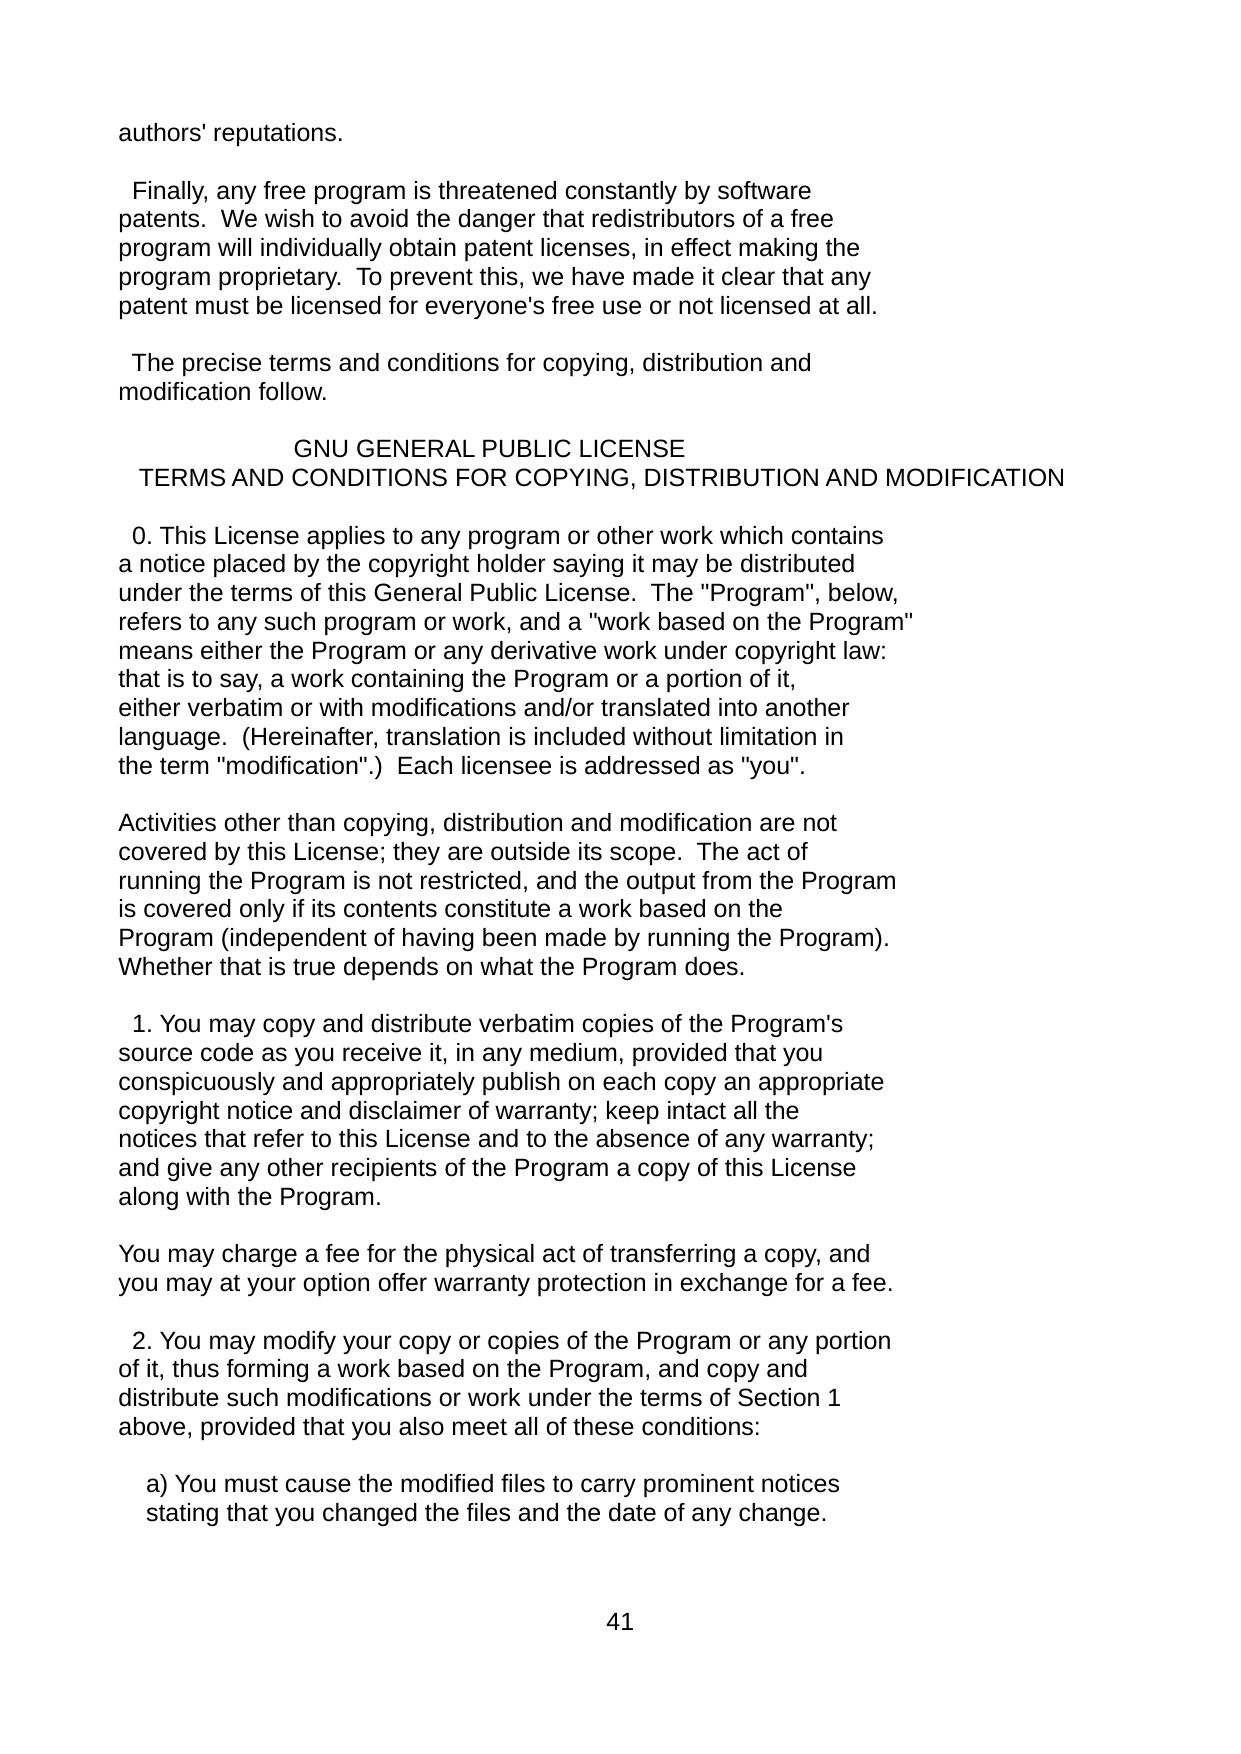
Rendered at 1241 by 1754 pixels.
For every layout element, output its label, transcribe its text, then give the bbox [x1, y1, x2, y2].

text modification follow. [118, 377, 1122, 406]
text You may charge a fee for the physical act of transferring a copy, and [118, 1239, 1122, 1268]
text either verbatim or with modifications and/or translated into another [118, 693, 1122, 722]
text running the Program is not restricted, and the output from the Program [118, 866, 1122, 894]
text language. (Hereinafter, translation is included without limitation in [118, 722, 1122, 751]
text program proprietary. To prevent this, we have made it clear that any [118, 262, 1122, 291]
text a notice placed by the copyright holder saying it may be distributed [118, 549, 1122, 578]
text TERMS AND CONDITIONS FOR COPYING, DISTRIBUTION AND MODIFICATION [118, 463, 1122, 492]
text Activities other than copying, distribution and modification are not [118, 808, 1122, 837]
text along with the Program. [118, 1182, 1122, 1211]
text is covered only if its contents constitute a work based on the [118, 894, 1122, 923]
text covered by this License; they are outside its scope. The act of [118, 837, 1122, 866]
text refers to any such program or work, and a "work based on the Program" [118, 607, 1122, 636]
text 2. You may modify your copy or copies of the Program or any portion [118, 1326, 1122, 1354]
text conspicuously and appropriately publish on each copy an appropriate [118, 1067, 1122, 1096]
text notices that refer to this License and to the absence of any warranty; [118, 1124, 1122, 1153]
text distribute such modifications or work under the terms of Section 1 [118, 1383, 1122, 1412]
text that is to say, a work containing the Program or a portion of it, [118, 664, 1122, 693]
text source code as you receive it, in any medium, provided that you [118, 1038, 1122, 1067]
text means either the Program or any derivative work under copyright law: [118, 636, 1122, 664]
text Program (independent of having been made by running the Program). [118, 923, 1122, 952]
text a) You must cause the modified files to carry prominent notices [118, 1469, 1122, 1498]
text Finally, any free program is threatened constantly by software [118, 176, 1122, 204]
text Whether that is true depends on what the Program does. [118, 952, 1122, 981]
text copyright notice and disclaimer of warranty; keep intact all the [118, 1096, 1122, 1124]
text the term "modification".) Each licensee is addressed as "you". [118, 751, 1122, 779]
text and give any other recipients of the Program a copy of this License [118, 1153, 1122, 1182]
text program will individually obtain patent licenses, in effect making the [118, 233, 1122, 262]
text GNU GENERAL PUBLIC LICENSE [118, 434, 1122, 463]
text above, provided that you also meet all of these conditions: [118, 1412, 1122, 1441]
text The precise terms and conditions for copying, distribution and [118, 348, 1122, 377]
text patents. We wish to avoid the danger that redistributors of a free [118, 204, 1122, 233]
text 1. You may copy and distribute verbatim copies of the Program's [118, 1009, 1122, 1038]
text 0. This License applies to any program or other work which contains [118, 521, 1122, 549]
text under the terms of this General Public License. The "Program", below, [118, 578, 1122, 607]
text of it, thus forming a work based on the Program, and copy and [118, 1354, 1122, 1383]
text stating that you changed the files and the date of any change. [118, 1498, 1122, 1527]
text patent must be licensed for everyone's free use or not licensed at all. [118, 291, 1122, 319]
text you may at your option offer warranty protection in exchange for a fee. [118, 1268, 1122, 1297]
text authors' reputations. [118, 118, 1122, 147]
